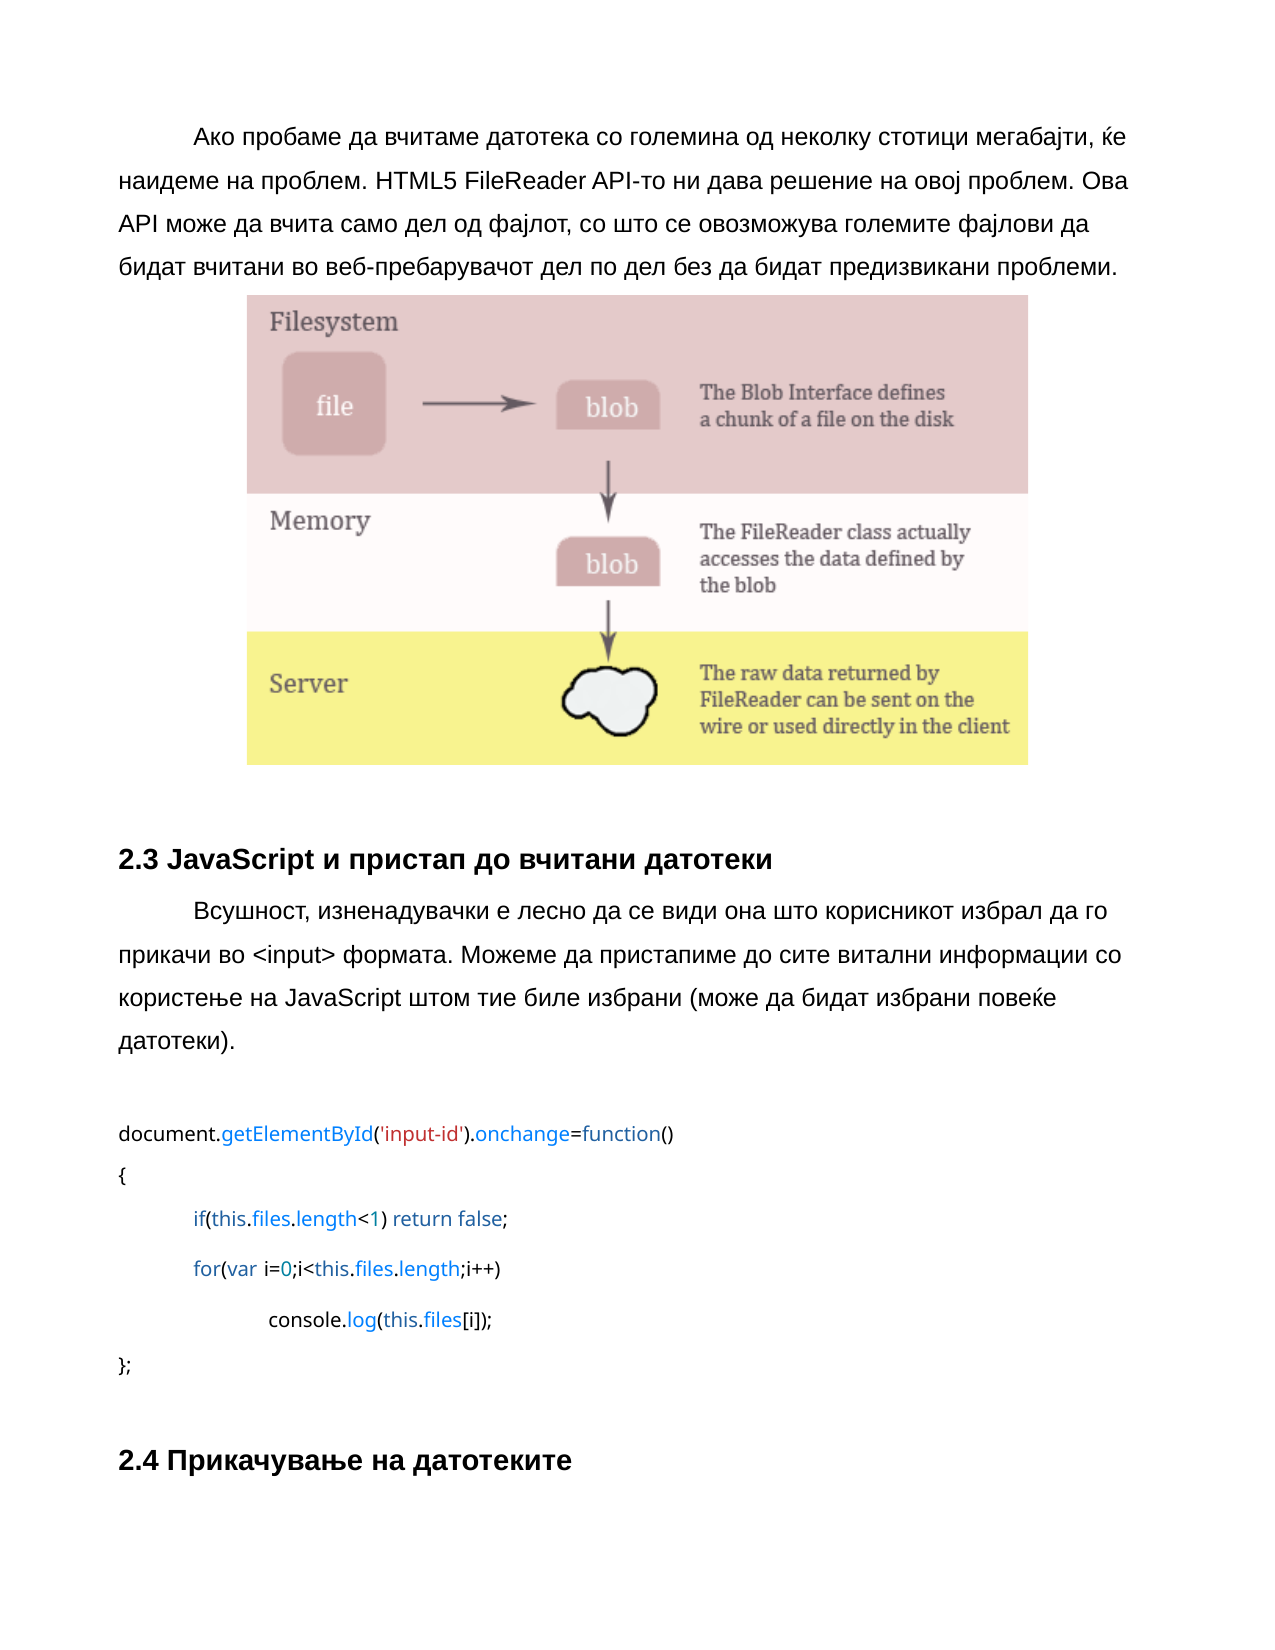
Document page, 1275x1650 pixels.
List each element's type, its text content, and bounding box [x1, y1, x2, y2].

text Всушност, изненадувачки е лесно да се види она што корисникот избрал да го прикачи во <input> формата. Можеме да пристапиме до сите витални информации со користење на JavaScript штом тие биле избрани (може да бидат избрани повеќе датотеки). [118, 892, 1157, 1055]
text 2.4 Прикачување на датотеките [118, 1443, 1157, 1477]
text 2.3 JavaScript и пристап до вчитани датотеки [118, 842, 1157, 875]
text { if(this.files.length<1) return false; for(var i=0;i<this.files.length;i++) [118, 1161, 1157, 1284]
picture [246, 295, 1029, 765]
text document.getElementById('input-id').onchange=function() [118, 1119, 1157, 1147]
text Ако пробаме да вчитаме датотека со големина од неколку стотици мегабајти, ќе наидеме на проблем. HTML5 FileReader API-то ни дава решение на овој проблем. Ова API може да вчита само дел од фајлот, со што се овозможува големите фајлови да бидат вчитани во веб-пребарувачот дел по дел без да бидат предизвикани проблеми. [118, 118, 1157, 281]
text console.log(this.files[i]); }; [118, 1301, 1157, 1378]
